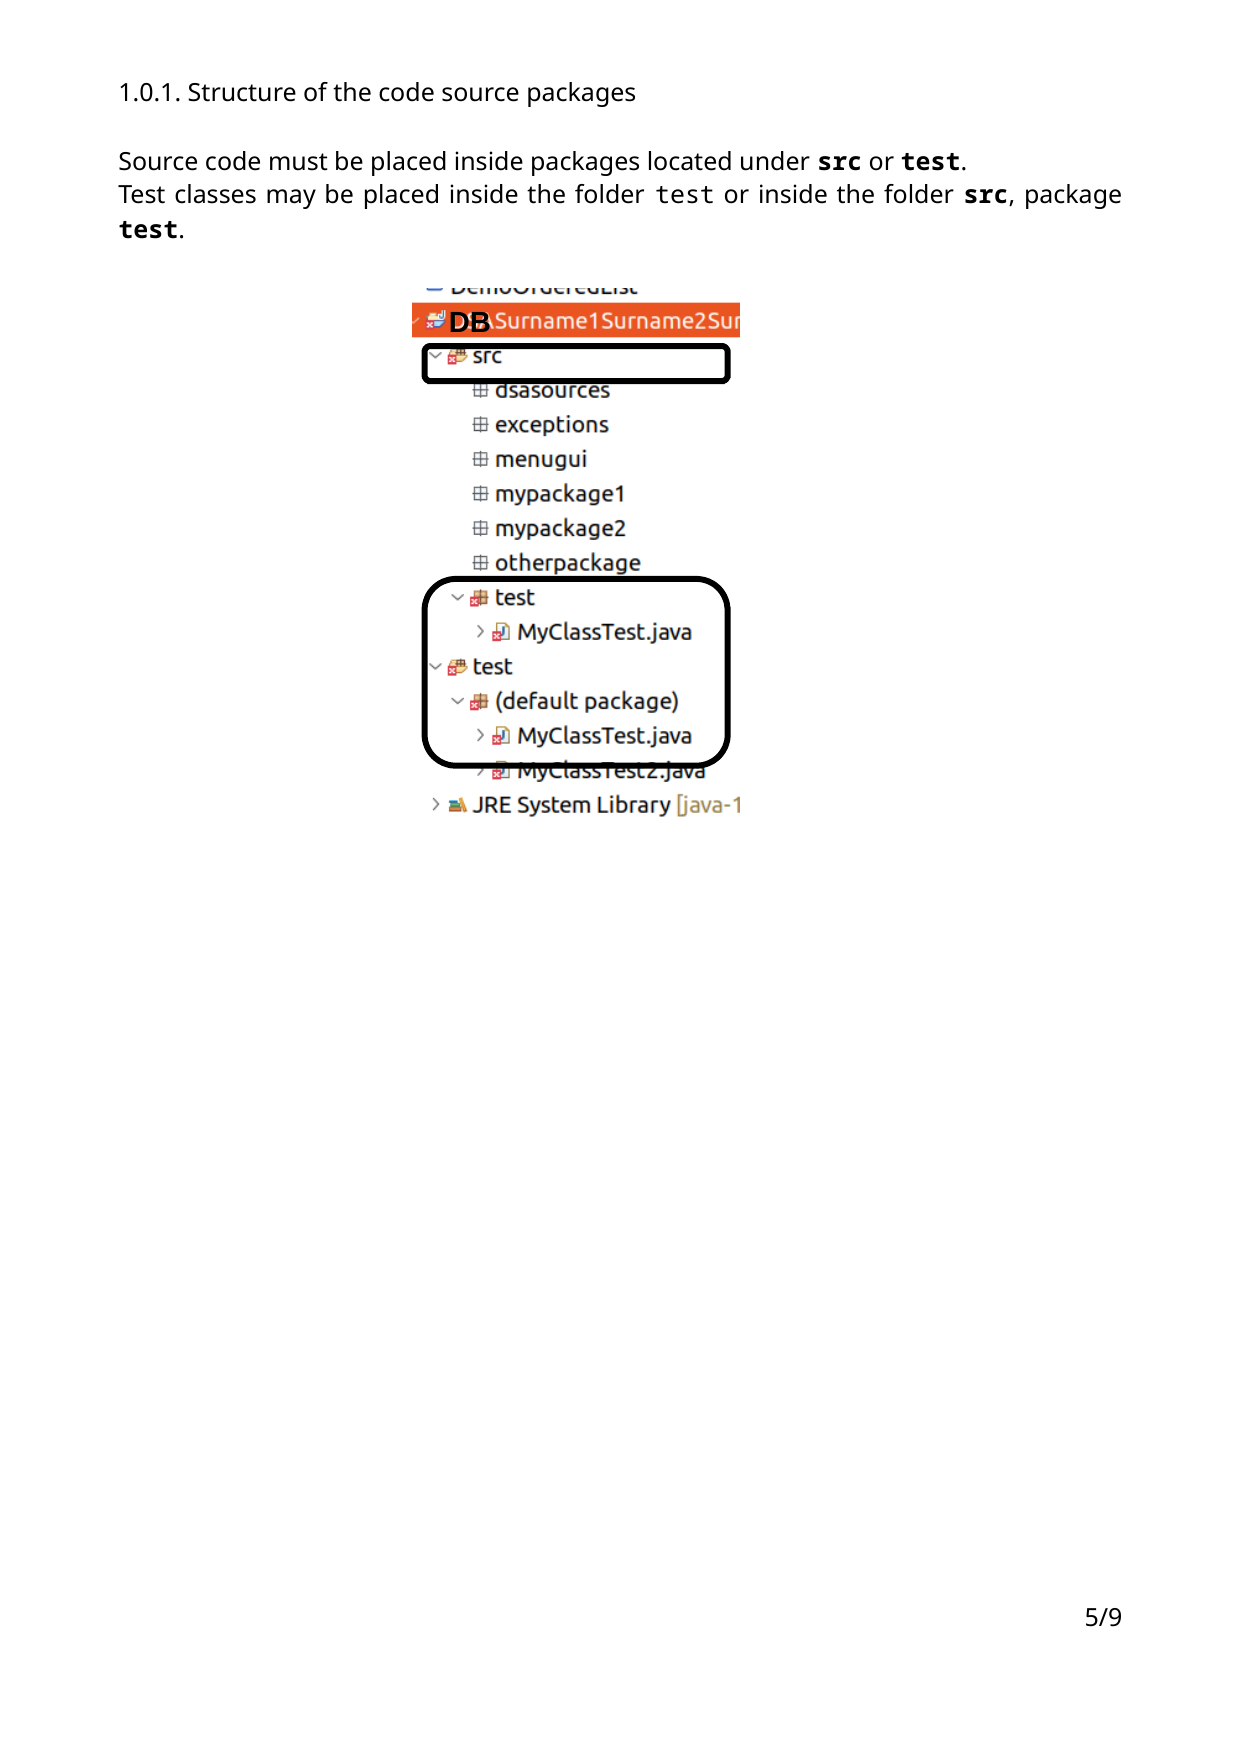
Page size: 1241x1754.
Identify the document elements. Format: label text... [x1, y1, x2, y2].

text Test classes may be placed inside the folder test or inside the folder src, package test. [118, 177, 1122, 245]
text Source code must be placed inside packages located under src or test. [118, 143, 1122, 177]
text 1.0.1. Structure of the code source packages [118, 75, 1122, 109]
